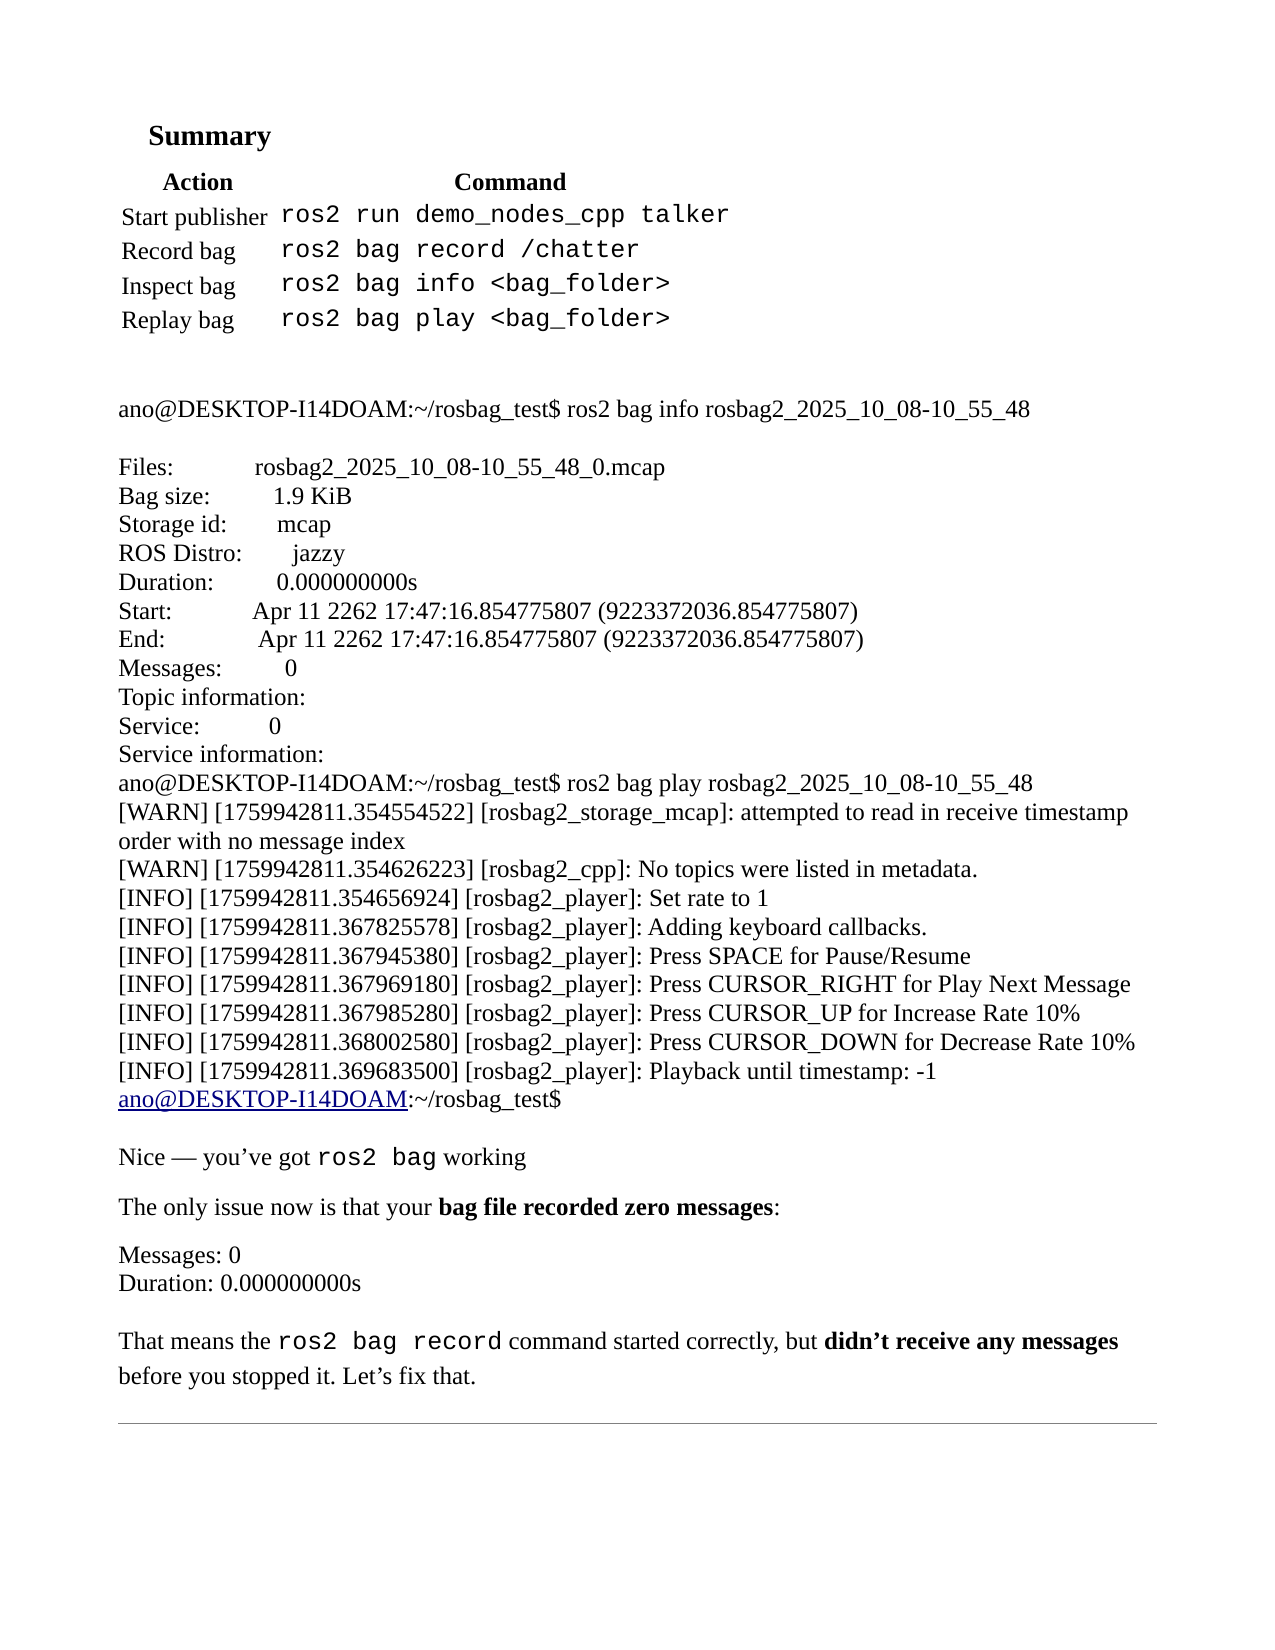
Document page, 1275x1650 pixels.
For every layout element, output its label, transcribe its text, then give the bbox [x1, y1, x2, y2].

text Files: rosbag2_2025_10_08-10_55_48_0.mcap [118, 452, 1157, 481]
table_cell ros2 bag record /chatter [277, 233, 743, 268]
table_cell ros2 run demo_nodes_cpp talker [277, 199, 743, 233]
table_cell ros2 bag info <bag_folder> [277, 268, 743, 302]
text Messages: 0 Duration: 0.000000000s [118, 1240, 1157, 1326]
text That means the ros2 bag record command started correctly, but didn’t receive any messages before you stopped it. Let’s fix that. [118, 1326, 1157, 1390]
table_cell Record bag [118, 233, 277, 268]
text Service information: [118, 739, 1157, 768]
text ano@DESKTOP-I14DOAM:~/rosbag_test$ ros2 bag play rosbag2_2025_10_08-10_55_48 [118, 768, 1157, 797]
table_header Action [118, 164, 277, 199]
text [INFO] [1759942811.367985280] [rosbag2_player]: Press CURSOR_UP for Increase Rate 10% [118, 998, 1157, 1027]
text Nice — you’ve got ros2 bag working 🎉 [118, 1142, 1157, 1173]
table_cell Replay bag [118, 303, 277, 337]
text [WARN] [1759942811.354626223] [rosbag2_cpp]: No topics were listed in metadata. [118, 854, 1157, 883]
text [INFO] [1759942811.354656924] [rosbag2_player]: Set rate to 1 [118, 883, 1157, 912]
text [INFO] [1759942811.369683500] [rosbag2_player]: Playback until timestamp: -1 [118, 1056, 1157, 1084]
text [INFO] [1759942811.367825578] [rosbag2_player]: Adding keyboard callbacks. [118, 912, 1157, 941]
text Storage id: mcap [118, 509, 1157, 538]
text [INFO] [1759942811.367945380] [rosbag2_player]: Press SPACE for Pause/Resume [118, 941, 1157, 969]
text Duration: 0.000000000s [118, 567, 1157, 596]
text Service: 0 [118, 711, 1157, 739]
text Messages: 0 [118, 653, 1157, 682]
text End: Apr 11 2262 17:47:16.854775807 (9223372036.854775807) [118, 624, 1157, 653]
text Topic information: [118, 682, 1157, 711]
text [WARN] [1759942811.354554522] [rosbag2_storage_mcap]: attempted to read in receive timestamp order with no message index [118, 797, 1157, 854]
text ano@DESKTOP-I14DOAM:~/rosbag_test$ [118, 1084, 1157, 1113]
table_cell ros2 bag play <bag_folder> [277, 303, 743, 337]
table_header Command [277, 164, 743, 199]
text ano@DESKTOP-I14DOAM:~/rosbag_test$ ros2 bag info rosbag2_2025_10_08-10_55_48 [118, 394, 1157, 423]
text Start: Apr 11 2262 17:47:16.854775807 (9223372036.854775807) [118, 596, 1157, 624]
text ROS Distro: jazzy [118, 538, 1157, 567]
text The only issue now is that your bag file recorded zero messages: [118, 1192, 1157, 1221]
table_cell Start publisher [118, 199, 277, 233]
subtitle ✅ Summary [118, 118, 1157, 152]
text [INFO] [1759942811.368002580] [rosbag2_player]: Press CURSOR_DOWN for Decrease Rate 10% [118, 1027, 1157, 1056]
table_cell Inspect bag [118, 268, 277, 302]
text Bag size: 1.9 KiB [118, 481, 1157, 509]
text [INFO] [1759942811.367969180] [rosbag2_player]: Press CURSOR_RIGHT for Play Next Message [118, 969, 1157, 998]
